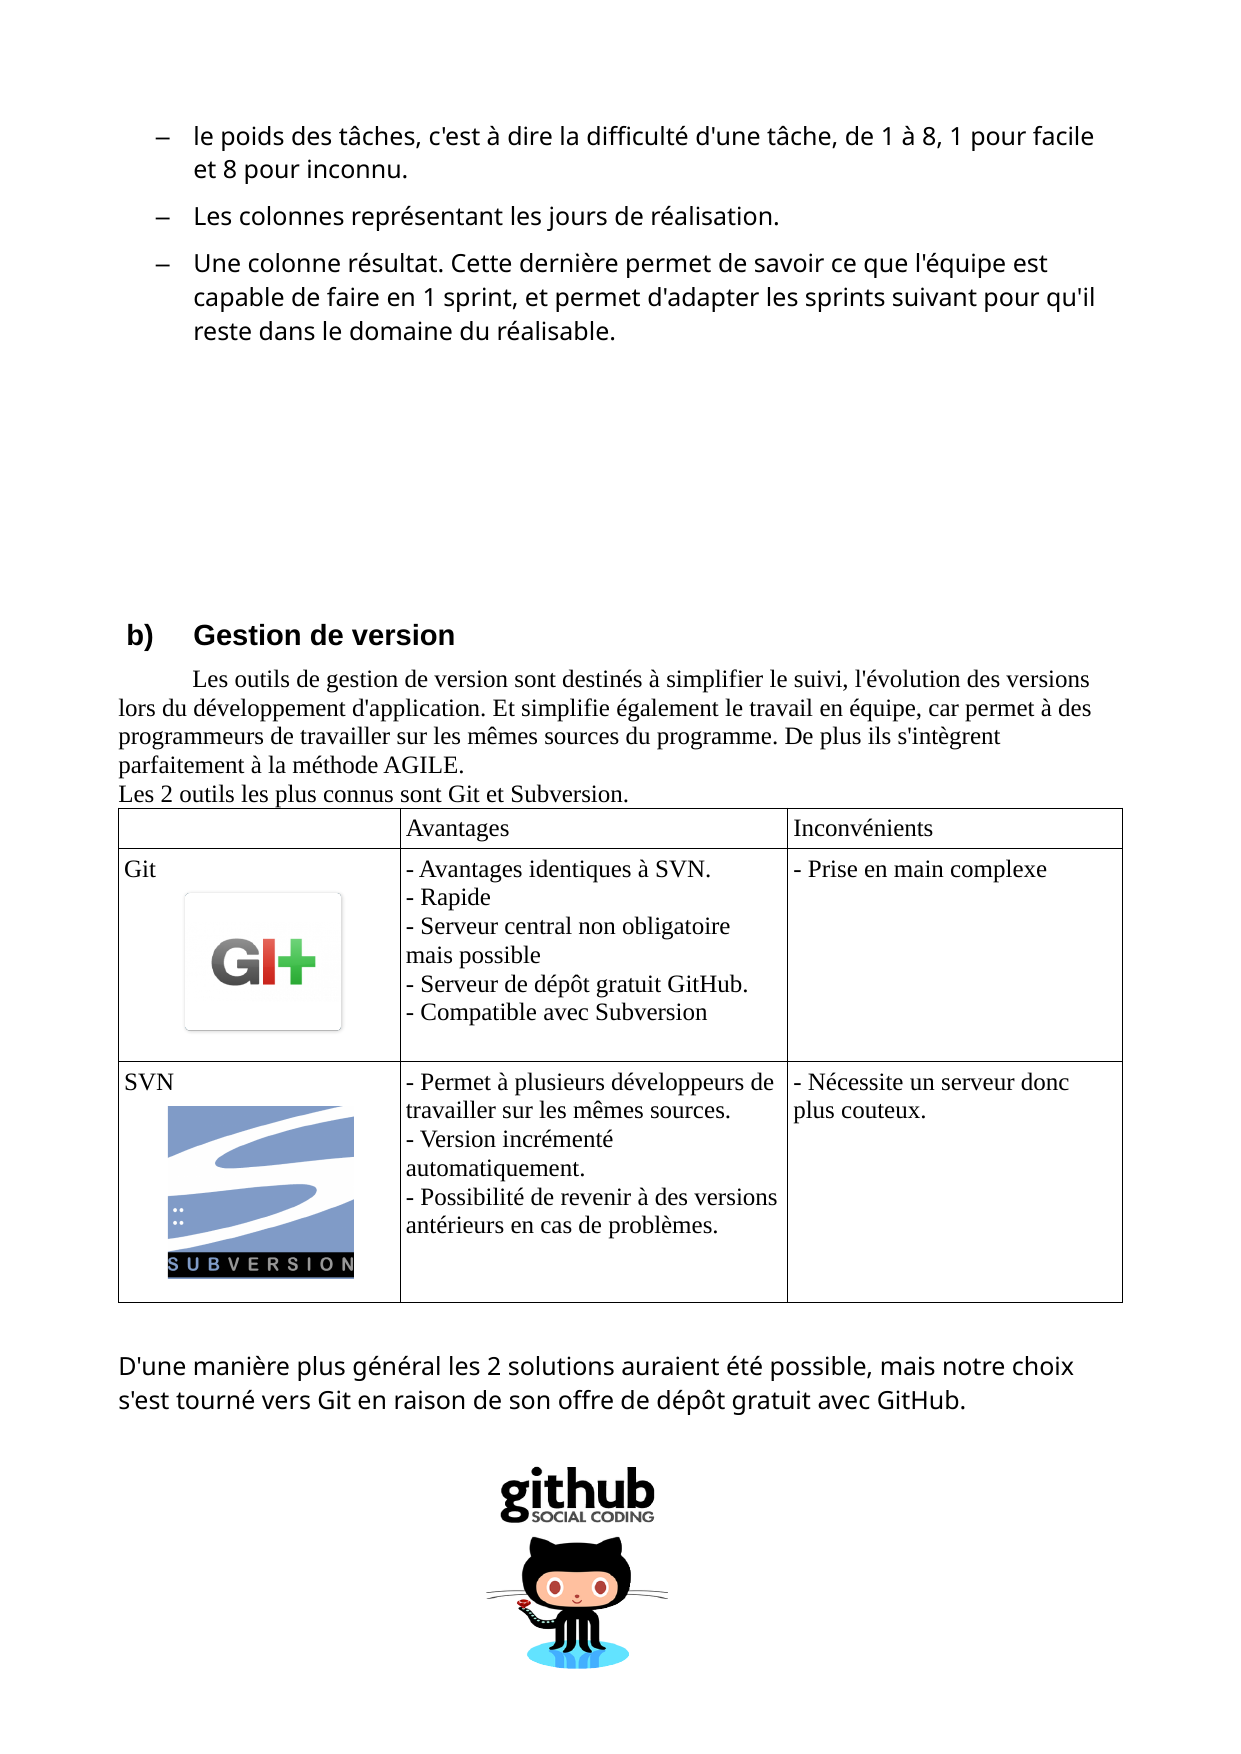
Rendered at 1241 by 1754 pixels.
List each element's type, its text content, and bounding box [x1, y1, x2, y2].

text Les outils de gestion de version sont destinés à simplifier le suivi, l'évolution des versions lors du développement d'application. Et simplifie également le travail en équipe, car permet à des programmeurs de travailler sur les mêmes sources du programme. De plus ils s'intègrent parfaitement à la méthode AGILE. [118, 664, 1122, 779]
list Les colonnes représentant les jours de réalisation. [156, 199, 1122, 233]
list Une colonne résultat. Cette dernière permet de savoir ce que l'équipe est capable de faire en 1 sprint, et permet d'adapter les sprints suivant pour qu'il reste dans le domaine du réalisable. [156, 245, 1122, 347]
picture [173, 882, 353, 1041]
table_header Inconvénients [788, 809, 1122, 848]
table_header [119, 809, 400, 848]
list le poids des tâches, c'est à dire la difficulté d'une tâche, de 1 à 8, 1 pour facile et 8 pour inconnu. [156, 118, 1122, 186]
table_cell Git [119, 849, 400, 1061]
table_cell SVN [119, 1062, 400, 1302]
picture [485, 1466, 668, 1669]
table_cell - Permet à plusieurs développeurs de travailler sur les mêmes sources. - Version incrémenté automatiquement. - Possibilité de revenir à des versions antérieurs en cas de problèmes. [401, 1062, 787, 1302]
table_cell - Prise en main complexe [788, 849, 1122, 1061]
text Les 2 outils les plus connus sont Git et Subversion. [118, 779, 1122, 808]
subtitle Gestion de version [118, 618, 1122, 651]
table_header Avantages [401, 809, 787, 848]
table_cell - Nécessite un serveur donc plus couteux. [788, 1062, 1122, 1302]
text D'une manière plus général les 2 solutions auraient été possible, mais notre choix s'est tourné vers Git en raison de son offre de dépôt gratuit avec GitHub. [118, 1349, 1122, 1417]
table_cell - Avantages identiques à SVN. - Rapide - Serveur central non obligatoire mais possible - Serveur de dépôt gratuit GitHub. - Compatible avec Subversion [401, 849, 787, 1061]
picture [167, 1106, 354, 1279]
